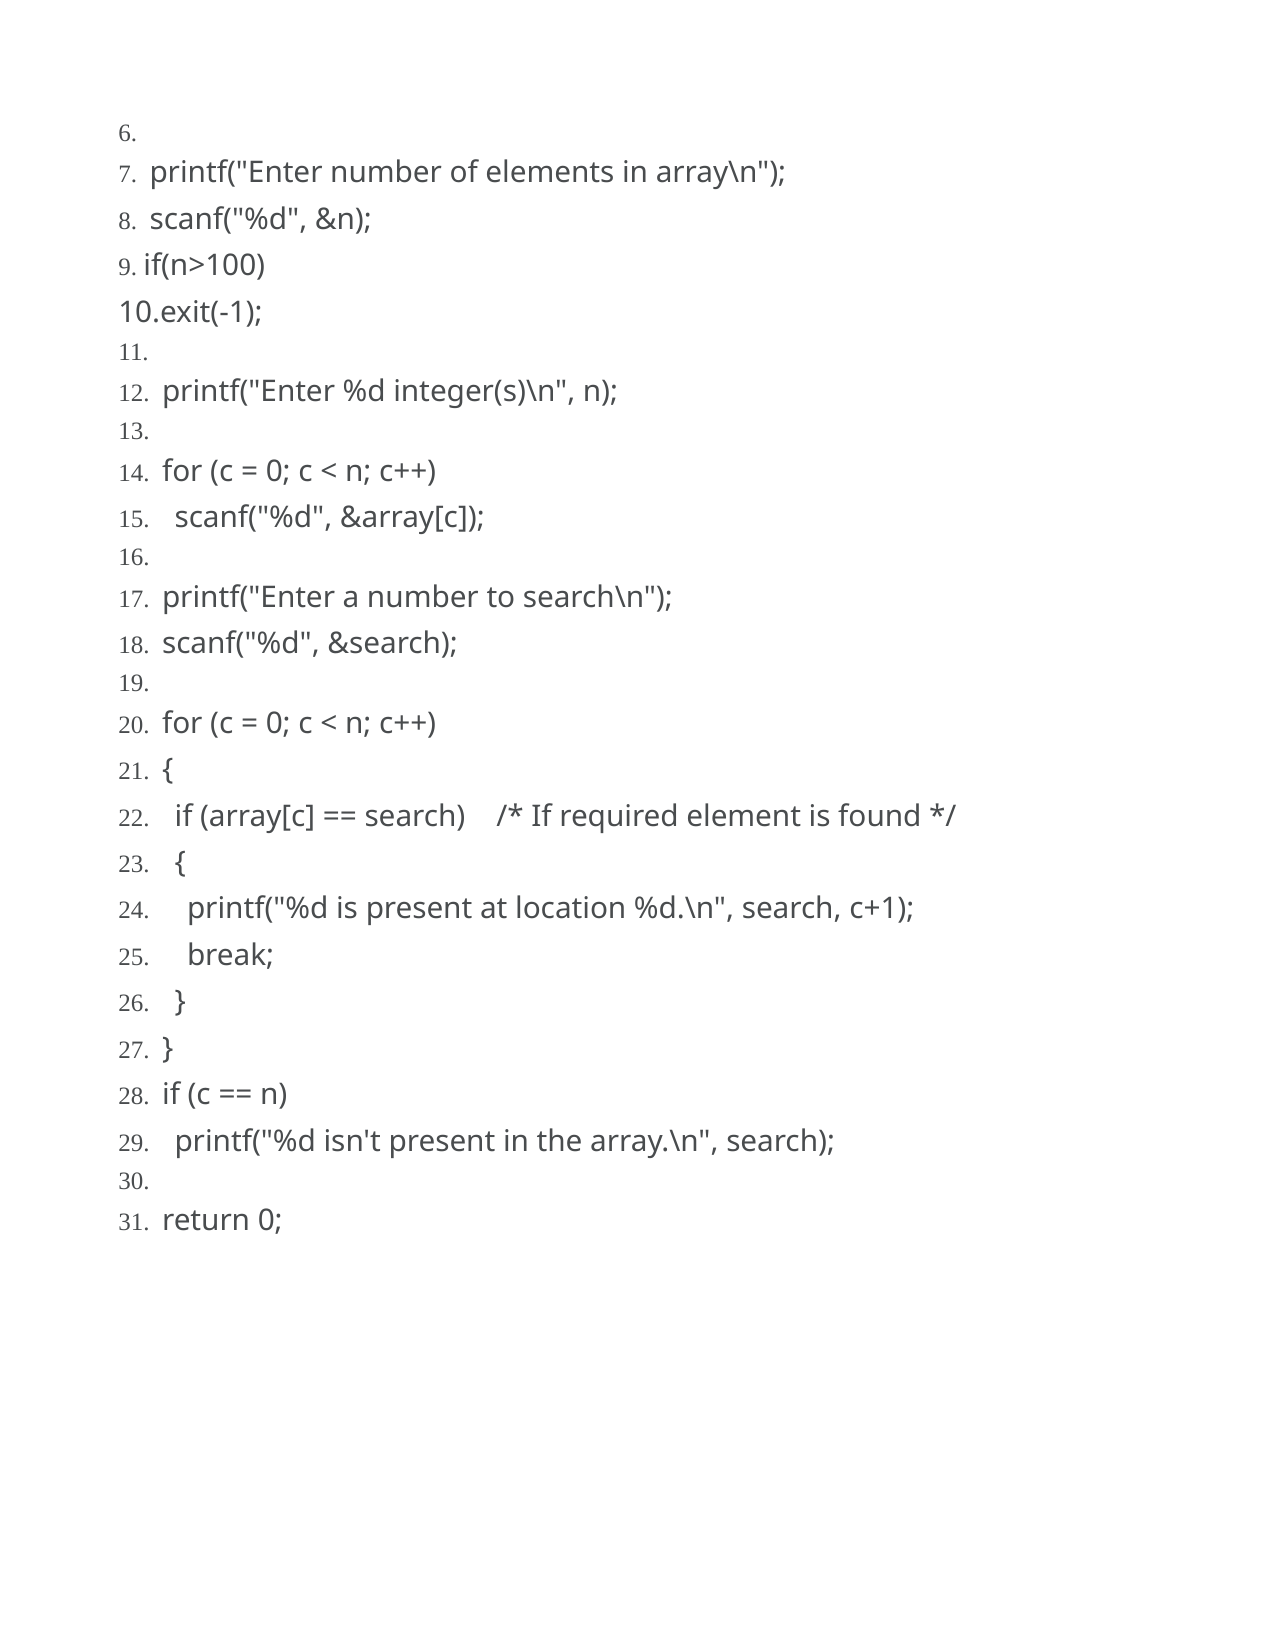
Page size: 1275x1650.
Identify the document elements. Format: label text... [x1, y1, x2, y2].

list exit(-1); [118, 291, 1157, 331]
list printf("%d isn't present in the array.\n", search); [118, 1119, 1157, 1160]
list { [118, 841, 1157, 881]
list for (c = 0; c < n; c++) [118, 449, 1157, 490]
list } [118, 1027, 1157, 1067]
list scanf("%d", &search); [118, 622, 1157, 662]
list printf("Enter number of elements in array\n"); [118, 151, 1157, 192]
list printf("%d is present at location %d.\n", search, c+1); [118, 887, 1157, 928]
list if (c == n) [118, 1073, 1157, 1113]
list } [118, 980, 1157, 1021]
list if(n>100) [118, 244, 1157, 284]
list printf("Enter a number to search\n"); [118, 575, 1157, 616]
list if (array[c] == search) /* If required element is found */ [118, 794, 1157, 835]
list scanf("%d", &n); [118, 198, 1157, 238]
list break; [118, 934, 1157, 974]
list scanf("%d", &array[c]); [118, 496, 1157, 536]
list for (c = 0; c < n; c++) [118, 701, 1157, 742]
list return 0; [118, 1199, 1157, 1239]
list { [118, 748, 1157, 788]
list printf("Enter %d integer(s)\n", n); [118, 370, 1157, 410]
